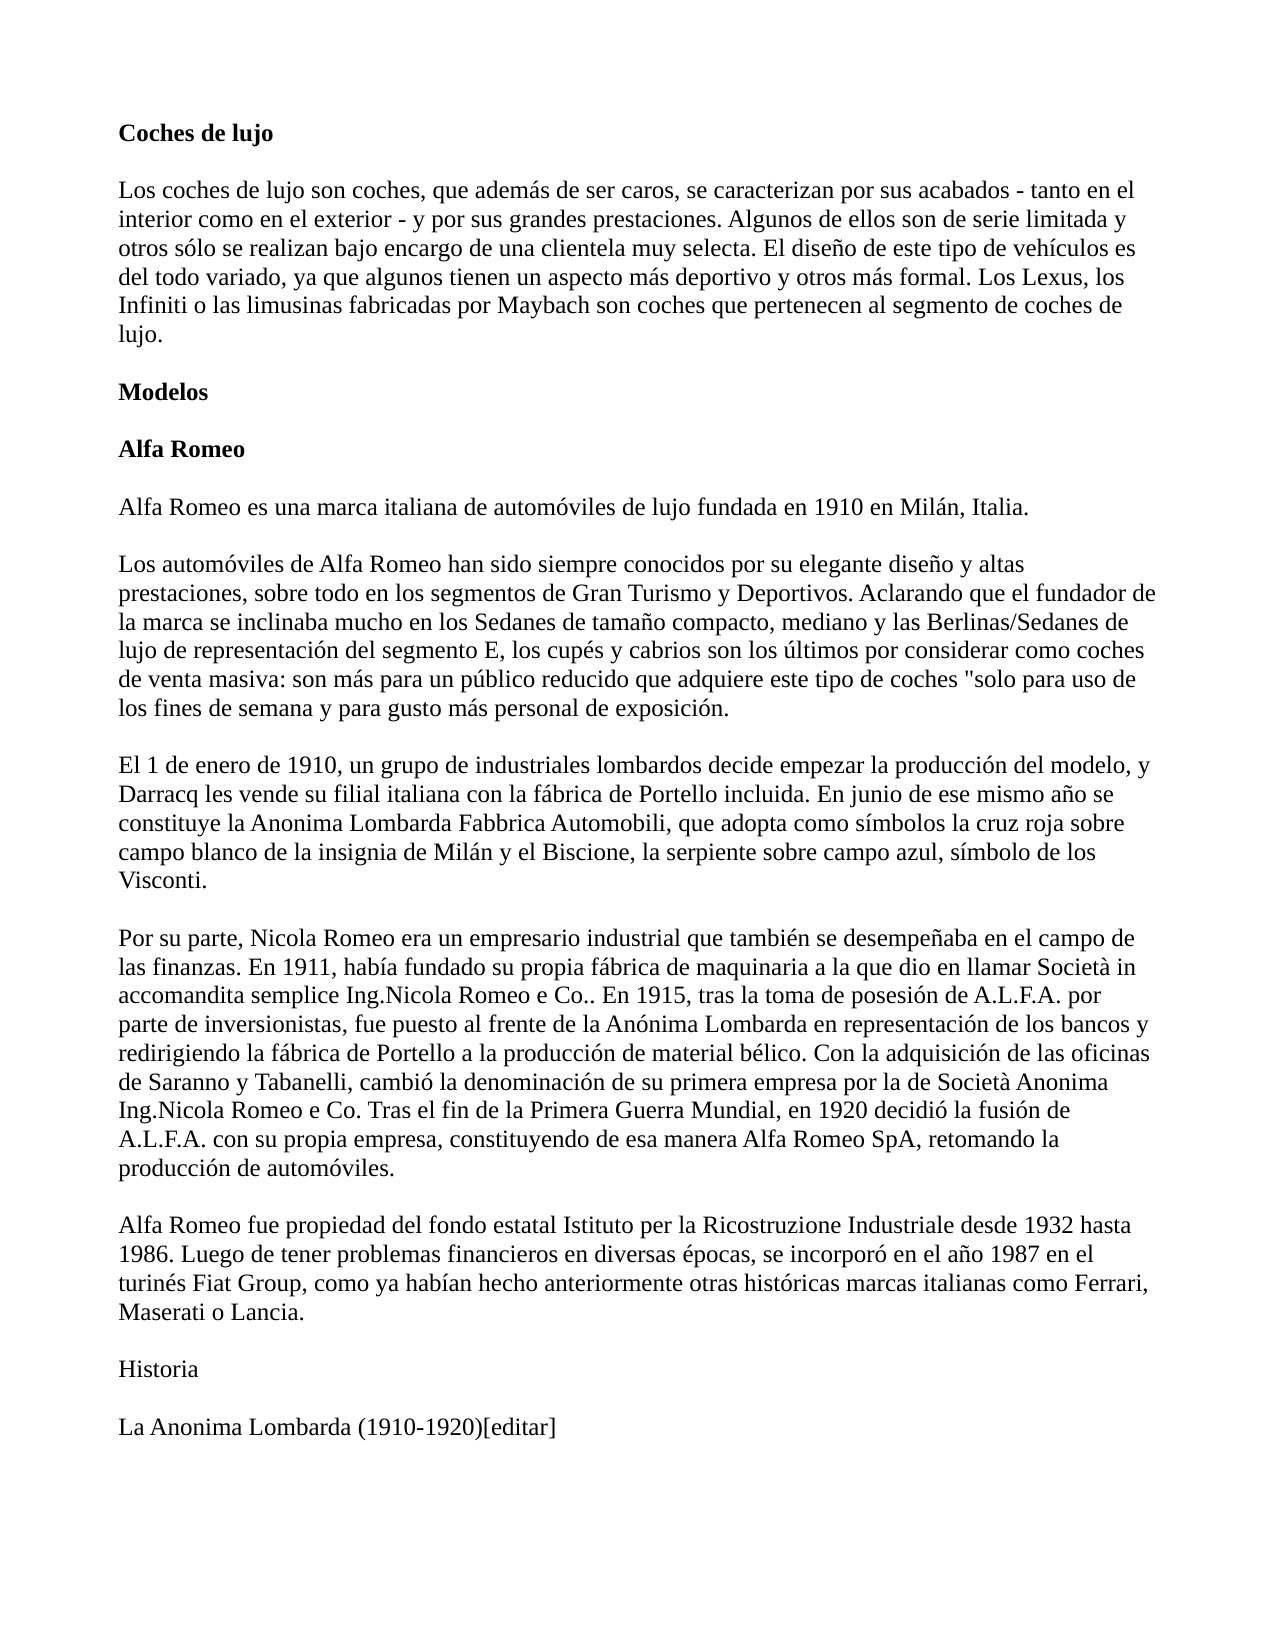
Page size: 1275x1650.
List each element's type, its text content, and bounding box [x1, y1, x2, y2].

text Coches de lujo [118, 118, 1157, 147]
text Alfa Romeo [118, 434, 1157, 463]
text Los automóviles de Alfa Romeo han sido siempre conocidos por su elegante diseño y altas prestaciones, sobre todo en los segmentos de Gran Turismo y Deportivos. Aclarando que el fundador de la marca se inclinaba mucho en los Sedanes de tamaño compacto, mediano y las Berlinas/Sedanes de lujo de representación del segmento E, los cupés y cabrios son los últimos por considerar como coches de venta masiva: son más para un público reducido que adquiere este tipo de coches "solo para uso de los fines de semana y para gusto más personal de exposición. [118, 549, 1157, 722]
text La Anonima Lombarda (1910-1920)[editar] [118, 1412, 1157, 1441]
text Modelos [118, 377, 1157, 406]
text Alfa Romeo fue propiedad del fondo estatal Istituto per la Ricostruzione Industriale desde 1932 hasta 1986. Luego de tener problemas financieros en diversas épocas, se incorporó en el año 1987 en el turinés Fiat Group, como ya habían hecho anteriormente otras históricas marcas italianas como Ferrari, Maserati o Lancia. [118, 1211, 1157, 1326]
text Los coches de lujo son coches, que además de ser caros, se caracterizan por sus acabados - tanto en el interior como en el exterior - y por sus grandes prestaciones. Algunos de ellos son de serie limitada y otros sólo se realizan bajo encargo de una clientela muy selecta. El diseño de este tipo de vehículos es del todo variado, ya que algunos tienen un aspecto más deportivo y otros más formal. Los Lexus, los Infiniti o las limusinas fabricadas por Maybach son coches que pertenecen al segmento de coches de lujo. [118, 176, 1157, 348]
text Alfa Romeo es una marca italiana de automóviles de lujo fundada en 1910 en Milán, Italia. [118, 492, 1157, 521]
text Historia [118, 1354, 1157, 1383]
text El 1 de enero de 1910, un grupo de industriales lombardos decide empezar la producción del modelo, y Darracq les vende su filial italiana con la fábrica de Portello incluida. En junio de ese mismo año se constituye la Anonima Lombarda Fabbrica Automobili, que adopta como símbolos la cruz roja sobre campo blanco de la insignia de Milán y el Biscione, la serpiente sobre campo azul, símbolo de los Visconti. [118, 751, 1157, 894]
text Por su parte, Nicola Romeo era un empresario industrial que también se desempeñaba en el campo de las finanzas. En 1911, había fundado su propia fábrica de maquinaria a la que dio en llamar Società in accomandita semplice Ing.Nicola Romeo e Co.. En 1915, tras la toma de posesión de A.L.F.A. por parte de inversionistas, fue puesto al frente de la Anónima Lombarda en representación de los bancos y redirigiendo la fábrica de Portello a la producción de material bélico. Con la adquisición de las oficinas de Saranno y Tabanelli, cambió la denominación de su primera empresa por la de Società Anonima Ing.Nicola Romeo e Co. Tras el fin de la Primera Guerra Mundial, en 1920 decidió la fusión de A.L.F.A. con su propia empresa, constituyendo de esa manera Alfa Romeo SpA, retomando la producción de automóviles. [118, 923, 1157, 1182]
